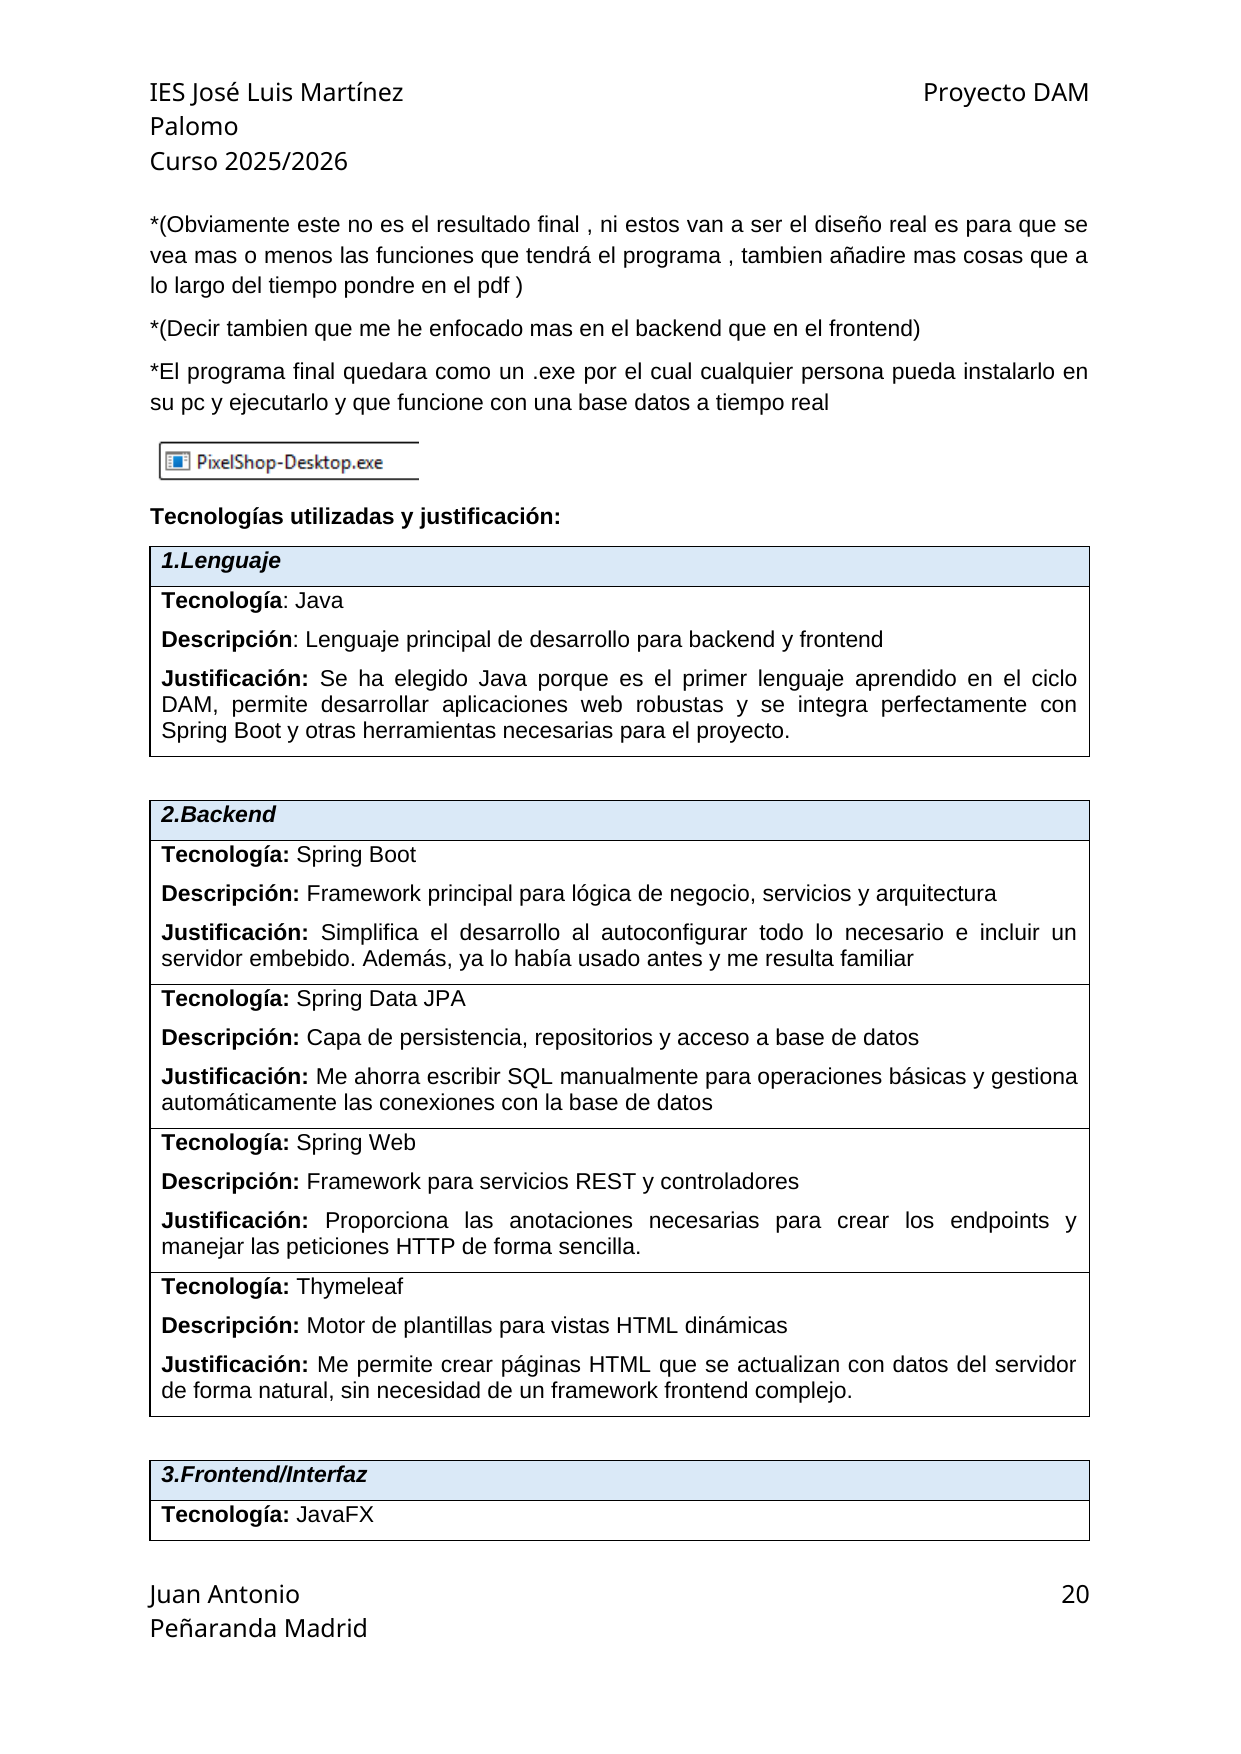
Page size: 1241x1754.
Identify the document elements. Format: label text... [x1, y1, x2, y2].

text *El programa final quedara como un .exe por el cual cualquier persona pueda instalarlo en su pc y ejecutarlo y que funcione con una base datos a tiempo real [150, 358, 1090, 415]
text Tecnologías utilizadas y justificación: [150, 503, 1090, 529]
table_cell Tecnología: Spring Data JPA Descripción: Capa de persistencia, repositorios y acceso a base de datos Justificación: Me ahorra escribir SQL manualmente para operaciones básicas y gestiona automáticamente las conexiones con la base de datos [151, 985, 1089, 1128]
table_cell Tecnología: Spring Web Descripción: Framework para servicios REST y controladores Justificación: Proporciona las anotaciones necesarias para crear los endpoints y manejar las peticiones HTTP de forma sencilla. [151, 1129, 1089, 1272]
table_header 3.Frontend/Interfaz [151, 1461, 1089, 1500]
table_cell Tecnología: Spring Boot Descripción: Framework principal para lógica de negocio, servicios y arquitectura Justificación: Simplifica el desarrollo al autoconfigurar todo lo necesario e incluir un servidor embebido. Además, ya lo había usado antes y me resulta familiar [151, 841, 1089, 984]
table_cell Tecnología: Thymeleaf Descripción: Motor de plantillas para vistas HTML dinámicas Justificación: Me permite crear páginas HTML que se actualizan con datos del servidor de forma natural, sin necesidad de un framework frontend complejo. [151, 1273, 1089, 1416]
table_header 1.Lenguaje [151, 547, 1089, 586]
table_header 2.Backend [151, 801, 1089, 840]
text *(Decir tambien que me he enfocado mas en el backend que en el frontend) [150, 315, 1090, 342]
table_cell Tecnología: JavaFX [151, 1501, 1089, 1540]
table_cell Tecnología: Java Descripción: Lenguaje principal de desarrollo para backend y frontend Justificación: Se ha elegido Java porque es el primer lenguaje aprendido en el ciclo DAM, permite desarrollar aplicaciones web robustas y se integra perfectamente con Spring Boot y otras herramientas necesarias para el proyecto. [151, 587, 1089, 756]
text *(Obviamente este no es el resultado final , ni estos van a ser el diseño real es para que se vea mas o menos las funciones que tendrá el programa , tambien añadire mas cosas que a lo largo del tiempo pondre en el pdf ) [150, 211, 1090, 299]
picture [150, 431, 419, 485]
